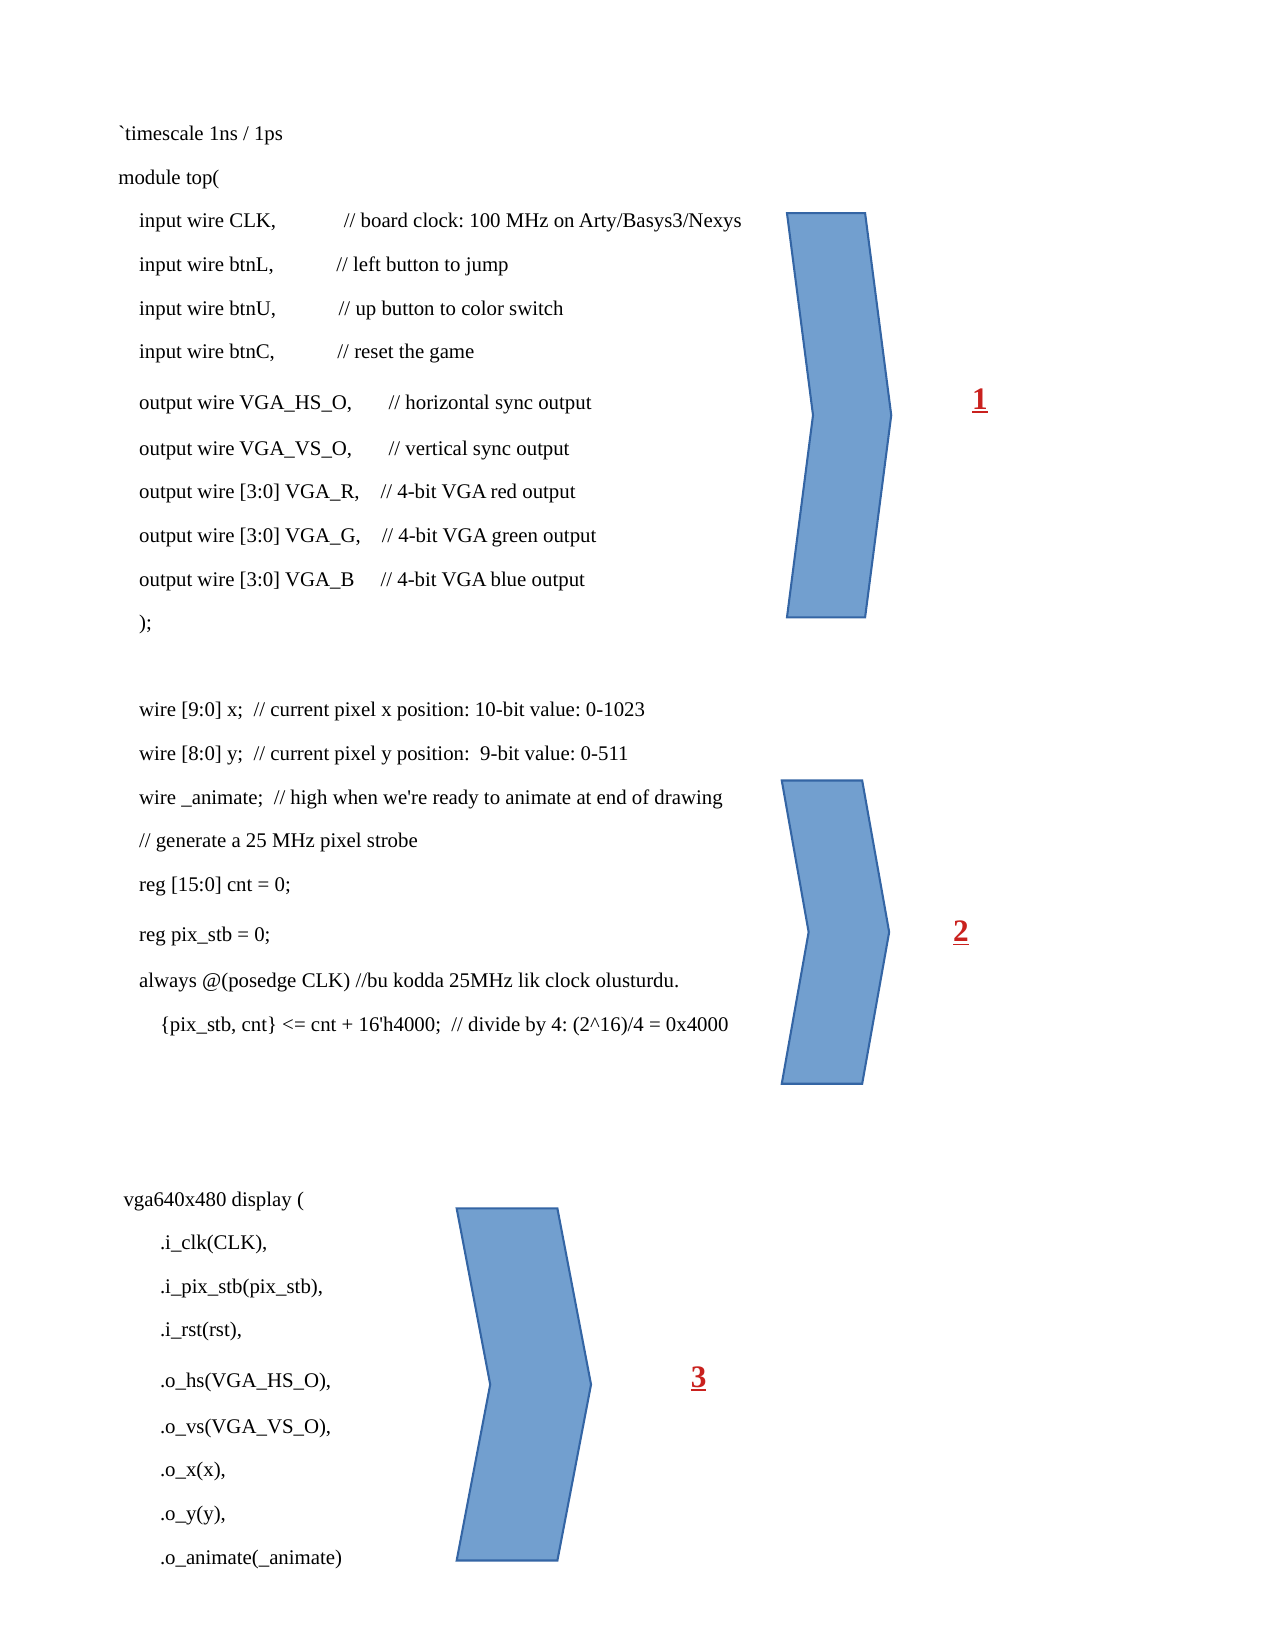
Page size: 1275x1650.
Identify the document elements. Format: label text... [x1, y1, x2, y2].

text .o_y(y), [118, 1498, 467, 1525]
text always @(posedge CLK) //bu kodda 25MHz lik clock olusturdu. [118, 965, 801, 992]
text [574, 1454, 1211, 1481]
text output wire [3:0] VGA_R, // 4-bit VGA red output [118, 476, 804, 503]
text module top( [118, 162, 1211, 189]
text [887, 433, 1211, 459]
text input wire btnC, // reset the game [118, 336, 805, 363]
text wire [8:0] y; // current pixel y position: 9-bit value: 0-511 [118, 738, 1211, 765]
text [872, 825, 1211, 852]
text .i_rst(rst), [118, 1314, 480, 1341]
text input wire btnU, // up button to color switch [118, 293, 799, 320]
text [882, 476, 1211, 503]
text `timescale 1ns / 1ps [118, 118, 1211, 145]
text vga640x480 display ( [118, 1183, 1211, 1211]
text output wire VGA_HS_O, // horizontal sync output [118, 380, 811, 416]
text output wire [3:0] VGA_G, // 4-bit VGA green output [118, 520, 798, 547]
text [871, 249, 1211, 276]
text [880, 869, 1211, 896]
text [883, 336, 1211, 363]
text input wire CLK, // board clock: 100 MHz on Arty/Basys3/Nexys [118, 205, 1211, 232]
text 2 [888, 913, 1211, 949]
text [880, 965, 1211, 992]
text [571, 1271, 1211, 1298]
text .o_x(x), [118, 1454, 475, 1481]
text reg pix_stb = 0; [118, 913, 807, 949]
text .o_animate(_animate) [118, 1542, 1211, 1569]
text reg [15:0] cnt = 0; [118, 869, 801, 896]
text .i_clk(CLK), [118, 1227, 464, 1254]
text .o_hs(VGA_HS_O), [118, 1358, 489, 1394]
text ); [118, 607, 1211, 634]
text input wire btnL, // left button to jump [118, 249, 793, 276]
text wire [9:0] x; // current pixel x position: 10-bit value: 0-1023 [118, 694, 1211, 721]
text .i_pix_stb(pix_stb), [118, 1271, 472, 1298]
text [864, 782, 1211, 809]
text [563, 1227, 1211, 1254]
text output wire [3:0] VGA_B // 4-bit VGA blue output [118, 563, 792, 591]
text 3 [588, 1358, 1211, 1394]
text [579, 1314, 1211, 1341]
text {pix_stb, cnt} <= cnt + 16'h4000; // divide by 4: (2^16)/4 = 0x4000 [118, 1009, 793, 1036]
text 1 [888, 380, 1211, 416]
text // generate a 25 MHz pixel strobe [118, 825, 793, 852]
text output wire VGA_VS_O, // vertical sync output [118, 433, 809, 459]
text [876, 520, 1211, 547]
text [566, 1498, 1211, 1525]
text .o_vs(VGA_VS_O), [118, 1411, 483, 1438]
text [872, 1009, 1211, 1036]
text [877, 293, 1211, 320]
text [870, 563, 1211, 591]
text wire _animate; // high when we're ready to animate at end of drawing [118, 782, 785, 809]
text [583, 1411, 1211, 1438]
